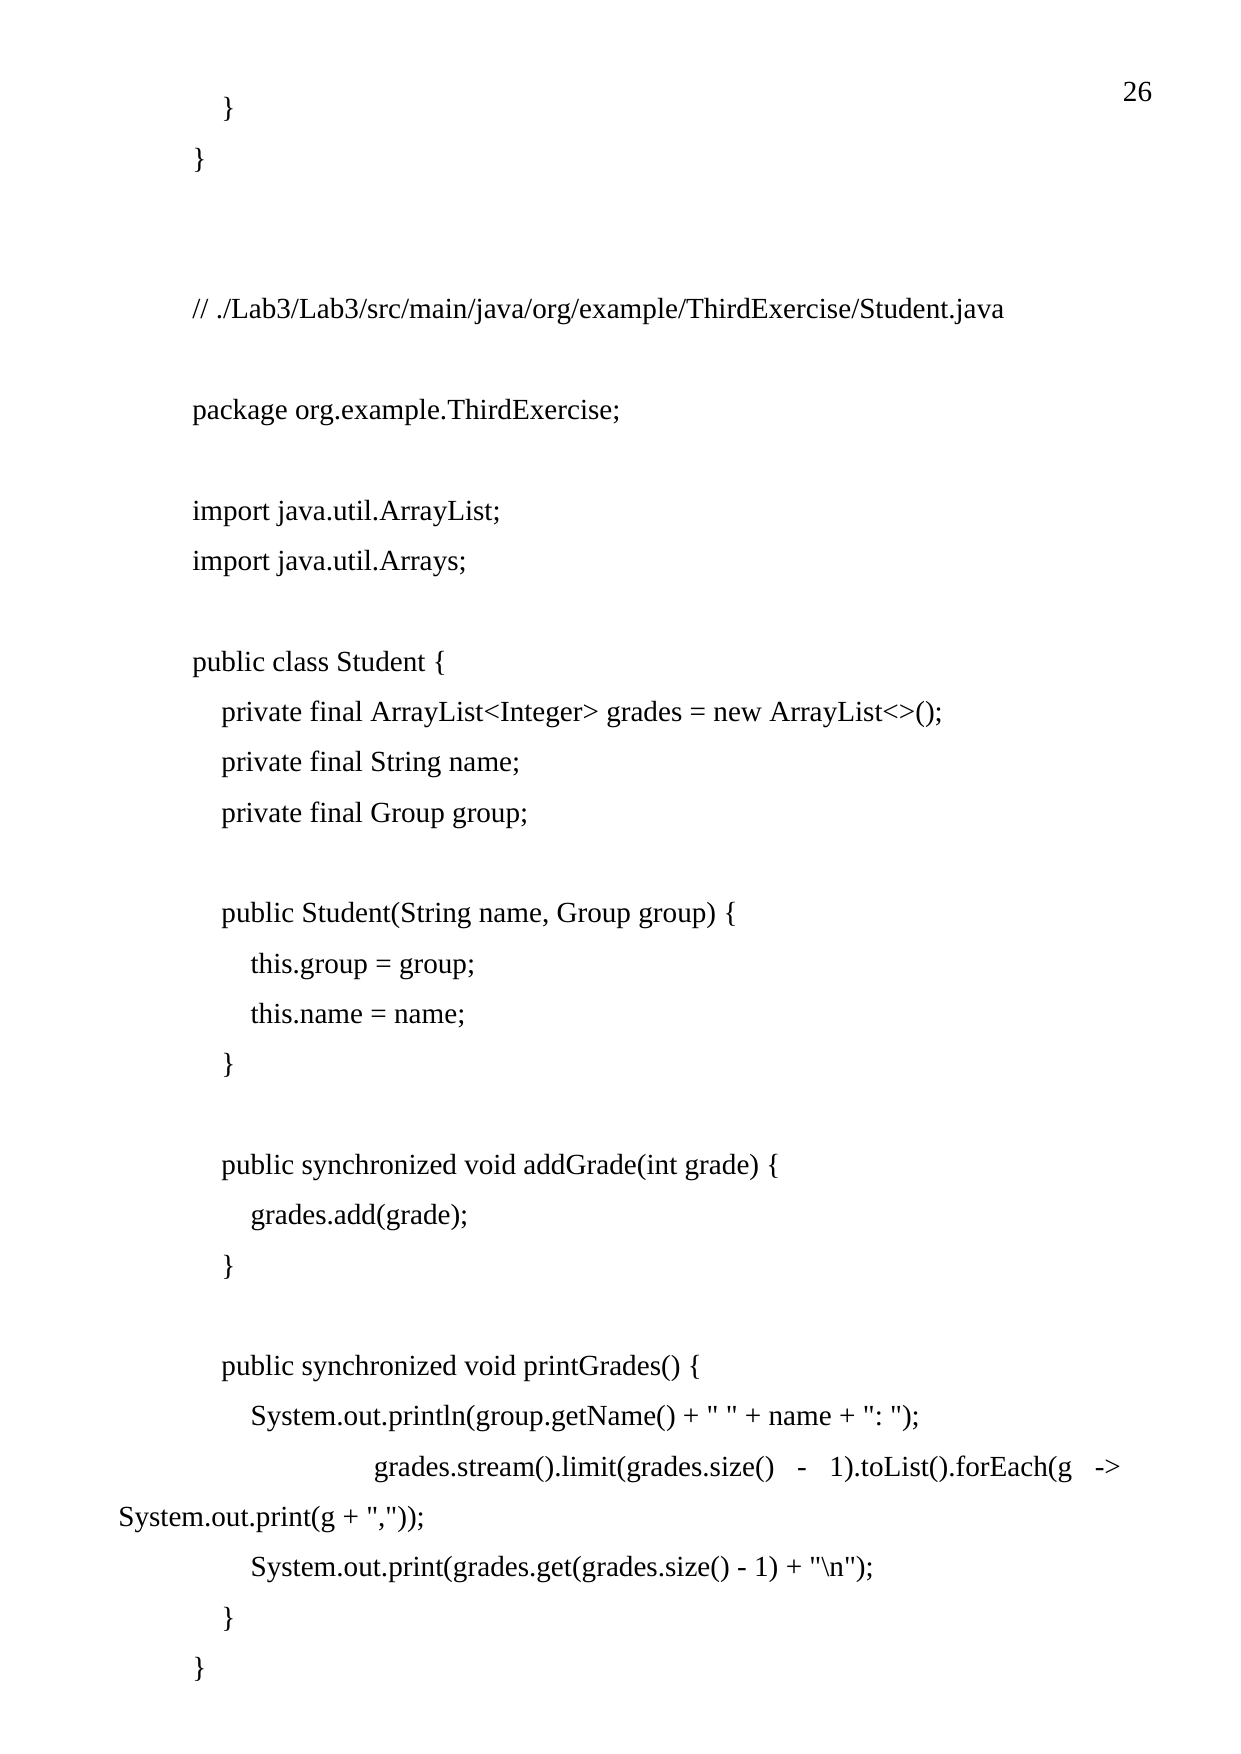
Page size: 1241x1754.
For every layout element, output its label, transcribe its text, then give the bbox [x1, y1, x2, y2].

text System.out.println(group.getName() + " " + name + ": "); [118, 1398, 1122, 1432]
text } [118, 1650, 1122, 1684]
text grades.add(grade); [118, 1197, 1122, 1231]
text this.name = name; [118, 996, 1122, 1029]
text private final ArrayList<Integer> grades = new ArrayList<>(); [118, 694, 1122, 728]
text } [118, 1248, 1122, 1281]
text System.out.print(grades.get(grades.size() - 1) + "\n"); [118, 1549, 1122, 1583]
text } [118, 1600, 1122, 1633]
text public synchronized void printGrades() { [118, 1348, 1122, 1382]
text package org.example.ThirdExercise; [118, 392, 1122, 426]
text private final Group group; [118, 795, 1122, 828]
text } [118, 1046, 1122, 1080]
text this.group = group; [118, 946, 1122, 979]
text } [118, 141, 1122, 174]
text public class Student { [118, 644, 1122, 677]
text } [118, 90, 1122, 124]
text public Student(String name, Group group) { [118, 895, 1122, 929]
text grades.stream().limit(grades.size() - 1).toList().forEach(g -> System.out.print(g + ",")); [118, 1449, 1122, 1533]
text import java.util.ArrayList; [118, 493, 1122, 526]
text public synchronized void addGrade(int grade) { [118, 1147, 1122, 1181]
text private final String name; [118, 744, 1122, 778]
text // ./Lab3/Lab3/src/main/java/org/example/ThirdExercise/Student.java [118, 292, 1122, 325]
text import java.util.Arrays; [118, 543, 1122, 577]
